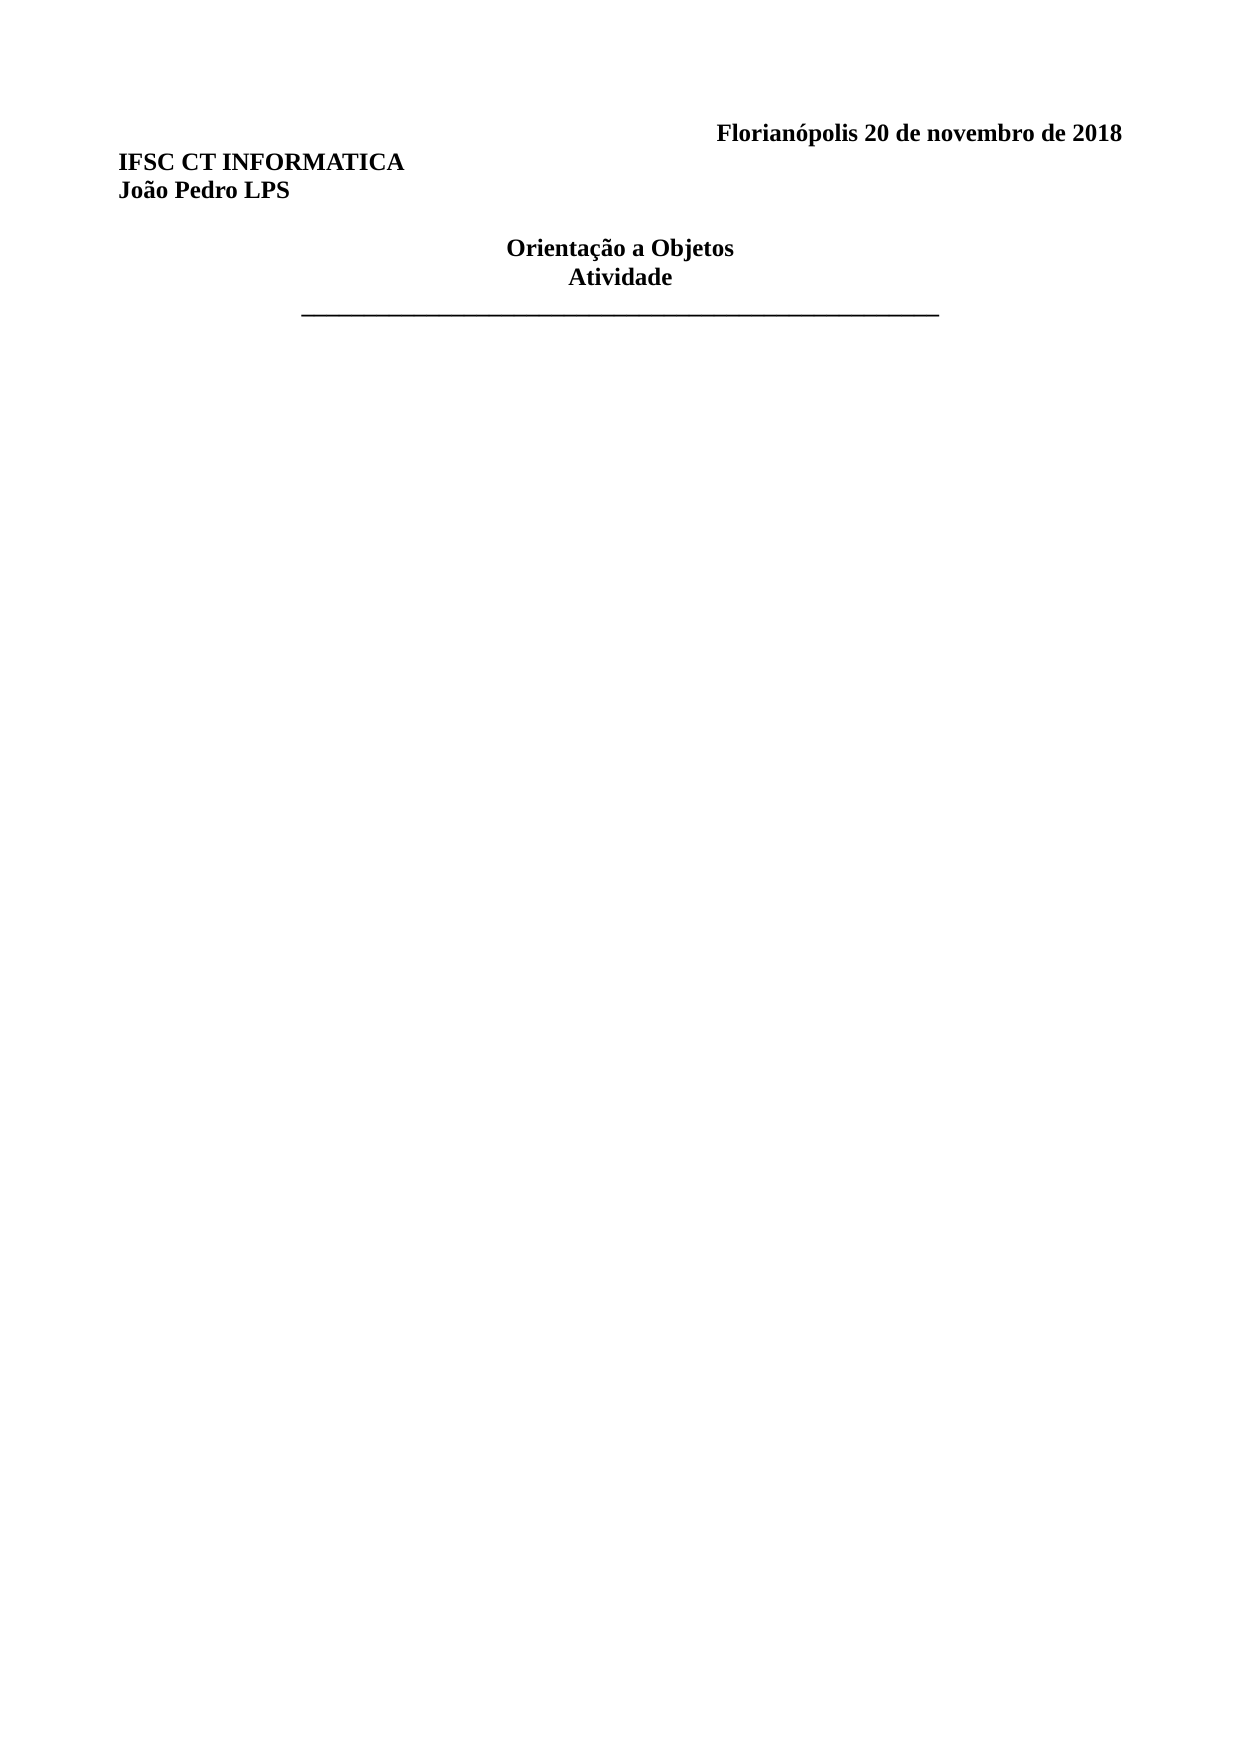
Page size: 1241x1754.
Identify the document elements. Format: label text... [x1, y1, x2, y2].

text IFSC CT INFORMATICA [118, 147, 1122, 176]
text Florianópolis 20 de novembro de 2018 [118, 118, 1122, 147]
text João Pedro LPS [118, 176, 1122, 204]
text ___________________________________________________ [118, 291, 1122, 319]
text Orientação a Objetos [118, 233, 1122, 262]
text Atividade [118, 262, 1122, 291]
